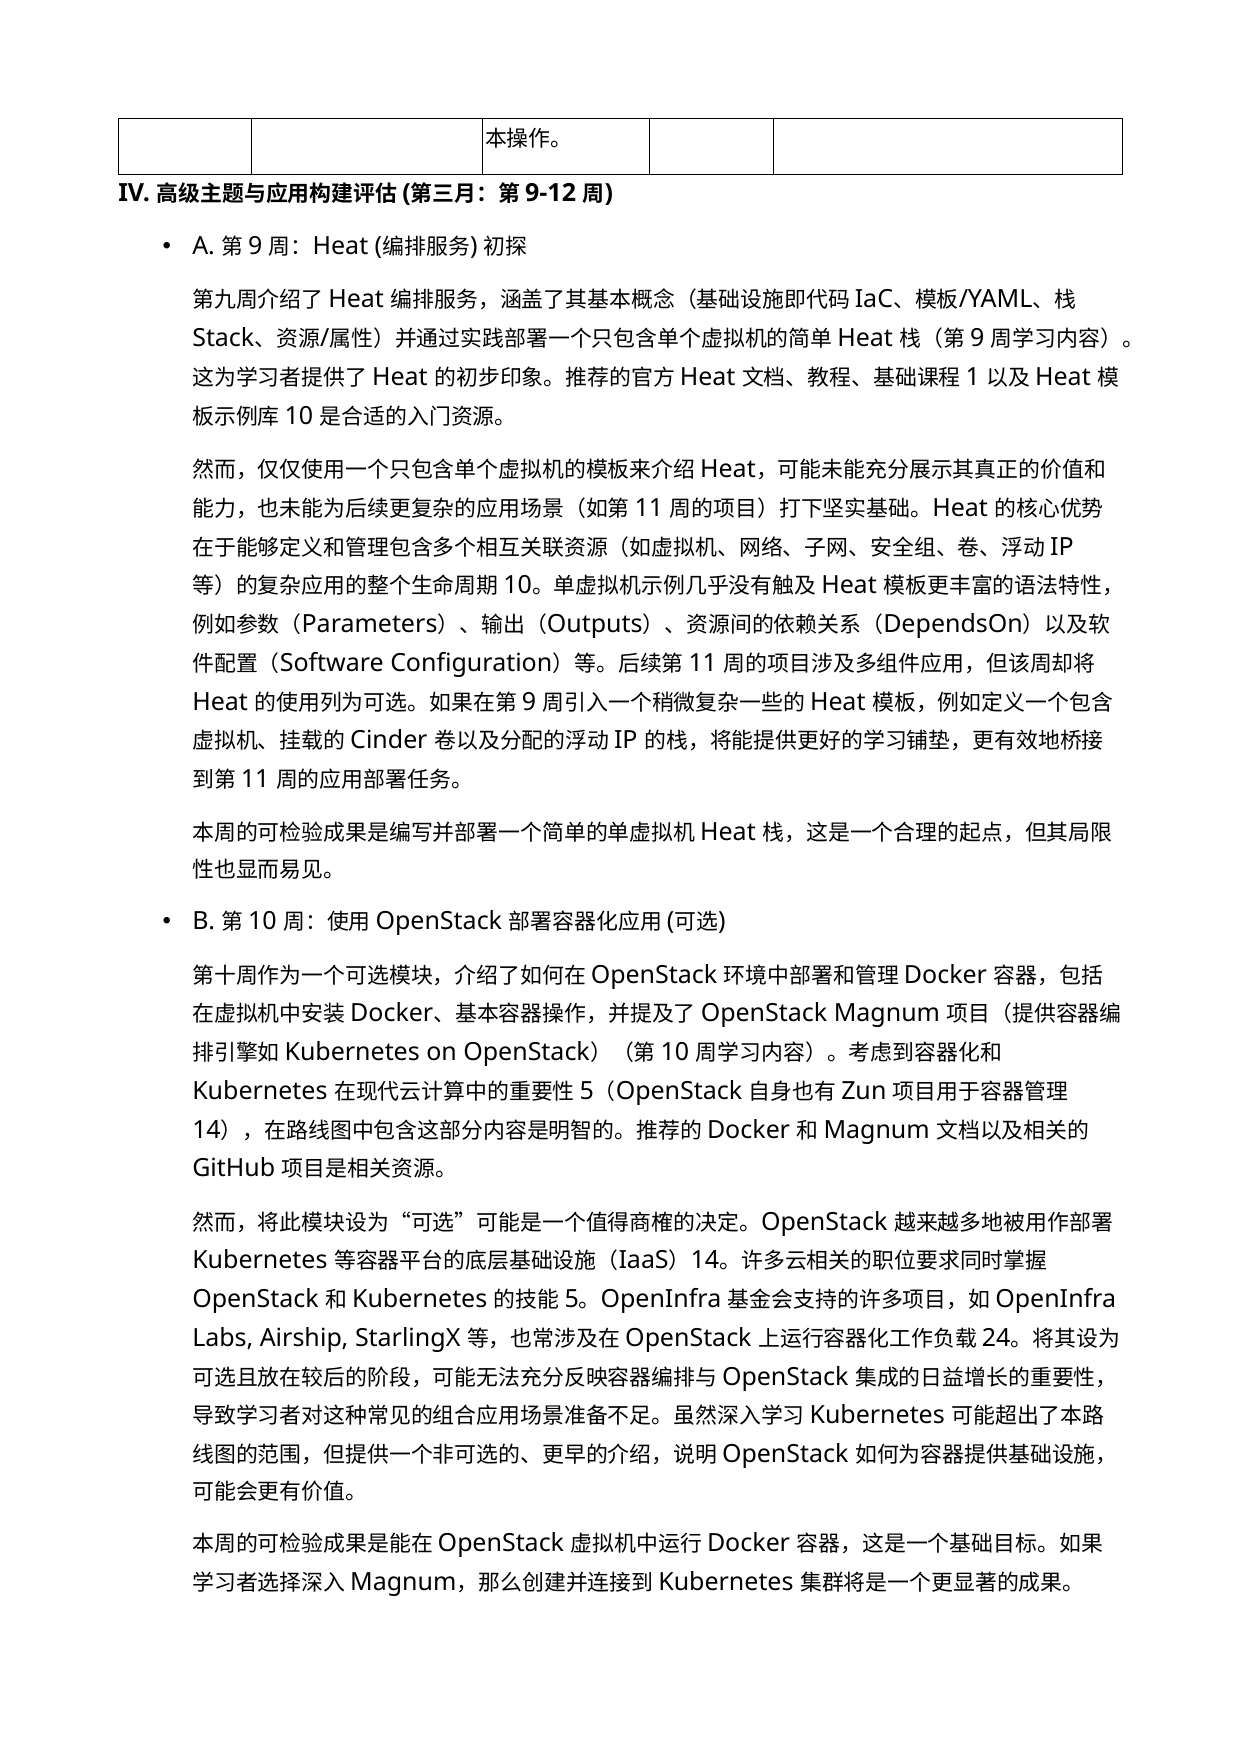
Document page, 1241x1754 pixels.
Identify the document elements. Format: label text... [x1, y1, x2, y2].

table_cell 本操作。 [483, 119, 649, 174]
list 然而，将此模块设为“可选”可能是一个值得商榷的决定。OpenStack 越来越多地被用作部署 Kubernetes 等容器平台的底层基础设施（IaaS）14。许多云相关的职位要求同时掌握 OpenStack 和 Kubernetes 的技能 5。OpenInfra 基金会支持的许多项目，如 OpenInfra Labs, Airship, StarlingX 等，也常涉及在 OpenStack 上运行容器化工作负载 24。将其设为可选且放在较后的阶段，可能无法充分反映容器编排与 OpenStack 集成的日益增长的重要性，导致学习者对这种常见的组合应用场景准备不足。虽然深入学习 Kubernetes 可能超出了本路线图的范围，但提供一个非可选的、更早的介绍，说明 OpenStack 如何为容器提供基础设施，可能会更有价值。 [162, 1203, 1122, 1506]
table_cell [774, 119, 1122, 174]
table_cell [252, 119, 482, 174]
table_cell [119, 119, 251, 174]
list B. 第 10 周：使用 OpenStack 部署容器化应用 (可选) [162, 903, 1122, 937]
table_cell [650, 119, 773, 174]
list 第九周介绍了 Heat 编排服务，涵盖了其基本概念（基础设施即代码 IaC、模板/YAML、栈 Stack、资源/属性）并通过实践部署一个只包含单个虚拟机的简单 Heat 栈（第 9 周学习内容）。这为学习者提供了 Heat 的初步印象。推荐的官方 Heat 文档、教程、基础课程 1 以及 Heat 模板示例库 10 是合适的入门资源。 [162, 281, 1122, 431]
list A. 第 9 周：Heat (编排服务) 初探 [162, 228, 1122, 262]
text IV. 高级主题与应用构建评估 (第三月：第 9-12 周) [118, 175, 1122, 208]
list 本周的可检验成果是编写并部署一个简单的单虚拟机 Heat 栈，这是一个合理的起点，但其局限性也显而易见。 [162, 814, 1122, 884]
list 第十周作为一个可选模块，介绍了如何在 OpenStack 环境中部署和管理 Docker 容器，包括在虚拟机中安装 Docker、基本容器操作，并提及了 OpenStack Magnum 项目（提供容器编排引擎如 Kubernetes on OpenStack）（第 10 周学习内容）。考虑到容器化和 Kubernetes 在现代云计算中的重要性 5（OpenStack 自身也有 Zun 项目用于容器管理 14），在路线图中包含这部分内容是明智的。推荐的 Docker 和 Magnum 文档以及相关的 GitHub 项目是相关资源。 [162, 956, 1122, 1184]
list 本周的可检验成果是能在 OpenStack 虚拟机中运行 Docker 容器，这是一个基础目标。如果学习者选择深入 Magnum，那么创建并连接到 Kubernetes 集群将是一个更显著的成果。 [162, 1525, 1122, 1598]
list 然而，仅仅使用一个只包含单个虚拟机的模板来介绍 Heat，可能未能充分展示其真正的价值和能力，也未能为后续更复杂的应用场景（如第 11 周的项目）打下坚实基础。Heat 的核心优势在于能够定义和管理包含多个相互关联资源（如虚拟机、网络、子网、安全组、卷、浮动 IP 等）的复杂应用的整个生命周期 10。单虚拟机示例几乎没有触及 Heat 模板更丰富的语法特性，例如参数（Parameters）、输出（Outputs）、资源间的依赖关系（DependsOn）以及软件配置（Software Configuration）等。后续第 11 周的项目涉及多组件应用，但该周却将 Heat 的使用列为可选。如果在第 9 周引入一个稍微复杂一些的 Heat 模板，例如定义一个包含虚拟机、挂载的 Cinder 卷以及分配的浮动 IP 的栈，将能提供更好的学习铺垫，更有效地桥接到第 11 周的应用部署任务。 [162, 451, 1122, 795]
